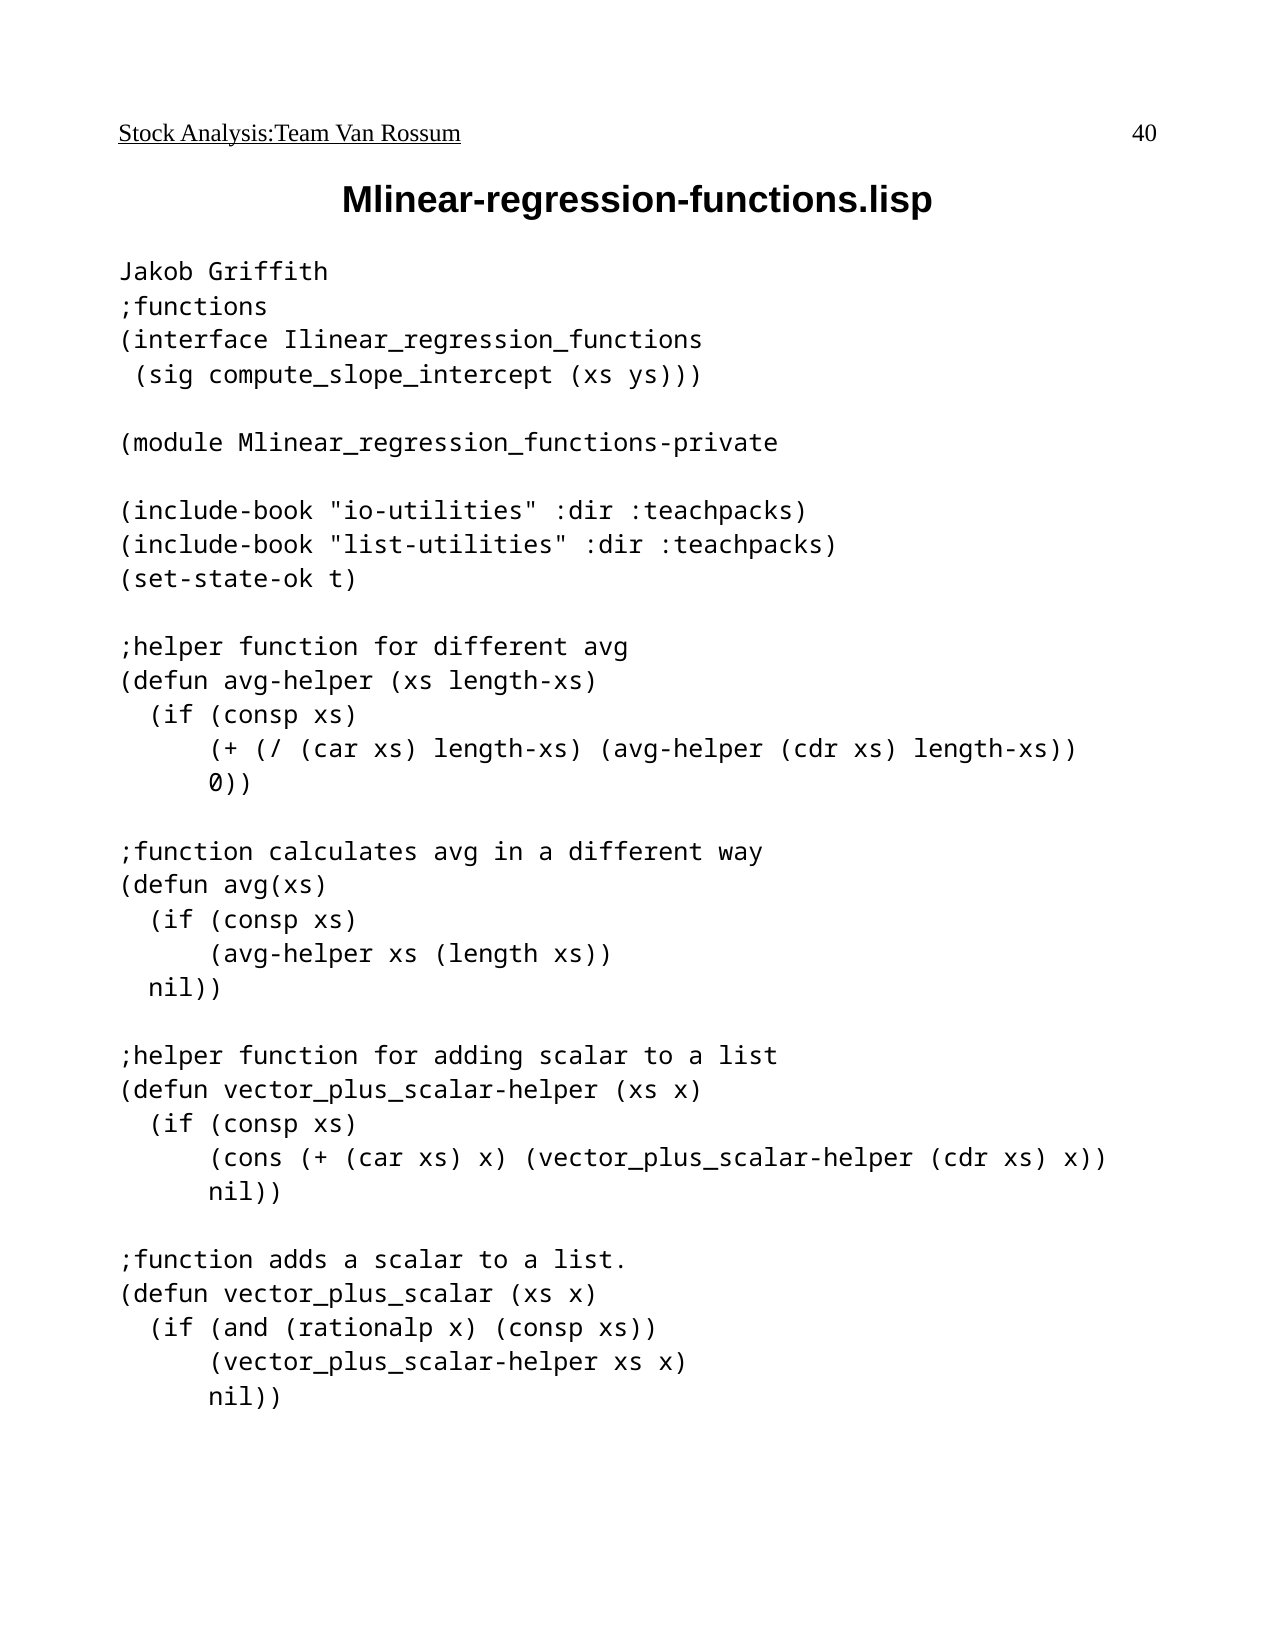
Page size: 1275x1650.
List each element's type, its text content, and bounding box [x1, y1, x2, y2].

text Jakob Griffith [118, 254, 1157, 288]
text (if (consp xs) [118, 901, 1157, 935]
text (include-book "list-utilities" :dir :teachpacks) [118, 527, 1157, 561]
text Mlinear-regression-functions.lisp [118, 177, 1157, 220]
text 0)) [118, 765, 1157, 799]
text ;function calculates avg in a different way [118, 833, 1157, 867]
text (cons (+ (car xs) x) (vector_plus_scalar-helper (cdr xs) x)) [118, 1140, 1157, 1174]
text (defun vector_plus_scalar (xs x) [118, 1276, 1157, 1310]
text (sig compute_slope_intercept (xs ys))) [118, 356, 1157, 390]
text (include-book "io-utilities" :dir :teachpacks) [118, 492, 1157, 527]
text (module Mlinear_regression_functions-private [118, 424, 1157, 458]
text (avg-helper xs (length xs)) [118, 935, 1157, 969]
text nil)) [118, 969, 1157, 1003]
text (if (consp xs) [118, 697, 1157, 731]
text (if (consp xs) [118, 1106, 1157, 1140]
text ;function adds a scalar to a list. [118, 1242, 1157, 1276]
text (defun avg(xs) [118, 867, 1157, 901]
text ;helper function for adding scalar to a list [118, 1037, 1157, 1072]
text (defun vector_plus_scalar-helper (xs x) [118, 1072, 1157, 1106]
text ;helper function for different avg [118, 629, 1157, 663]
text (+ (/ (car xs) length-xs) (avg-helper (cdr xs) length-xs)) [118, 731, 1157, 765]
text (set-state-ok t) [118, 561, 1157, 595]
text (vector_plus_scalar-helper xs x) [118, 1344, 1157, 1378]
text nil)) [118, 1378, 1157, 1412]
text (interface Ilinear_regression_functions [118, 322, 1157, 356]
text nil)) [118, 1174, 1157, 1208]
text (if (and (rationalp x) (consp xs)) [118, 1310, 1157, 1344]
text ;functions [118, 288, 1157, 322]
text (defun avg-helper (xs length-xs) [118, 663, 1157, 697]
